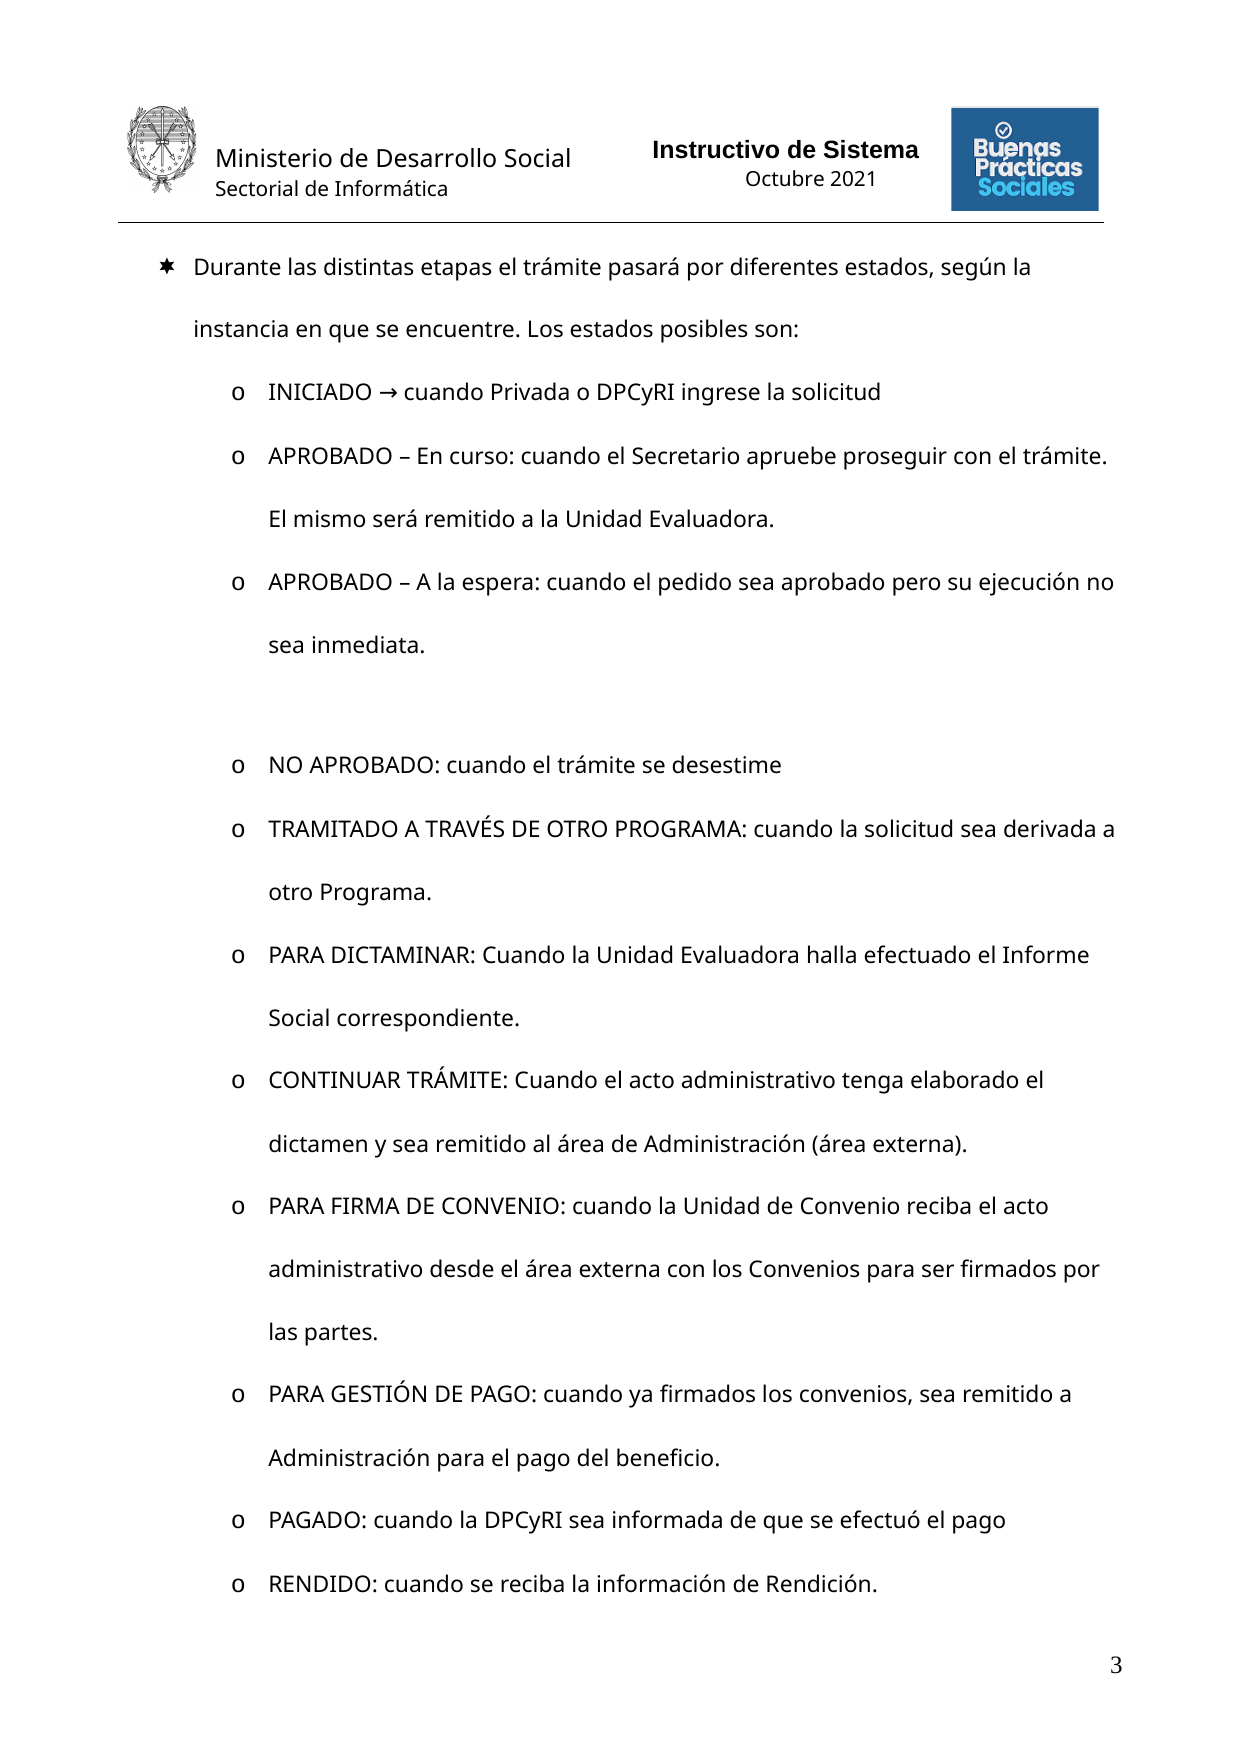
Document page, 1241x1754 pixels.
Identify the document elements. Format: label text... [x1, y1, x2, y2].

list INICIADO → cuando Privada o DPCyRI ingrese la solicitud [231, 376, 1122, 408]
list PARA FIRMA DE CONVENIO: cuando la Unidad de Convenio reciba el acto administrativo desde el área externa con los Convenios para ser firmados por las partes. [231, 1190, 1122, 1347]
list PARA DICTAMINAR: Cuando la Unidad Evaluadora halla efectuado el Informe Social correspondiente. [231, 938, 1122, 1033]
list APROBADO – En curso: cuando el Secretario apruebe proseguir con el trámite. El mismo será remitido a la Unidad Evaluadora. [231, 440, 1122, 534]
list PAGADO: cuando la DPCyRI sea informada de que se efectuó el pago [231, 1504, 1122, 1536]
list CONTINUAR TRÁMITE: Cuando el acto administrativo tenga elaborado el dictamen y sea remitido al área de Administración (área externa). [231, 1064, 1122, 1159]
list RENDIDO: cuando se reciba la información de Rendición. [231, 1568, 1122, 1600]
picture [127, 106, 197, 193]
list APROBADO – A la espera: cuando el pedido sea aprobado pero su ejecución no sea inmediata. [231, 566, 1122, 660]
list TRAMITADO A TRAVÉS DE OTRO PROGRAMA: cuando la solicitud sea derivada a otro Programa. [231, 813, 1122, 907]
list Durante las distintas etapas el trámite pasará por diferentes estados, según la instancia en que se encuentre. Los estados posibles son: [156, 251, 1122, 345]
list PARA GESTIÓN DE PAGO: cuando ya firmados los convenios, sea remitido a Administración para el pago del beneficio. [231, 1378, 1122, 1473]
list NO APROBADO: cuando el trámite se desestime [231, 749, 1122, 781]
